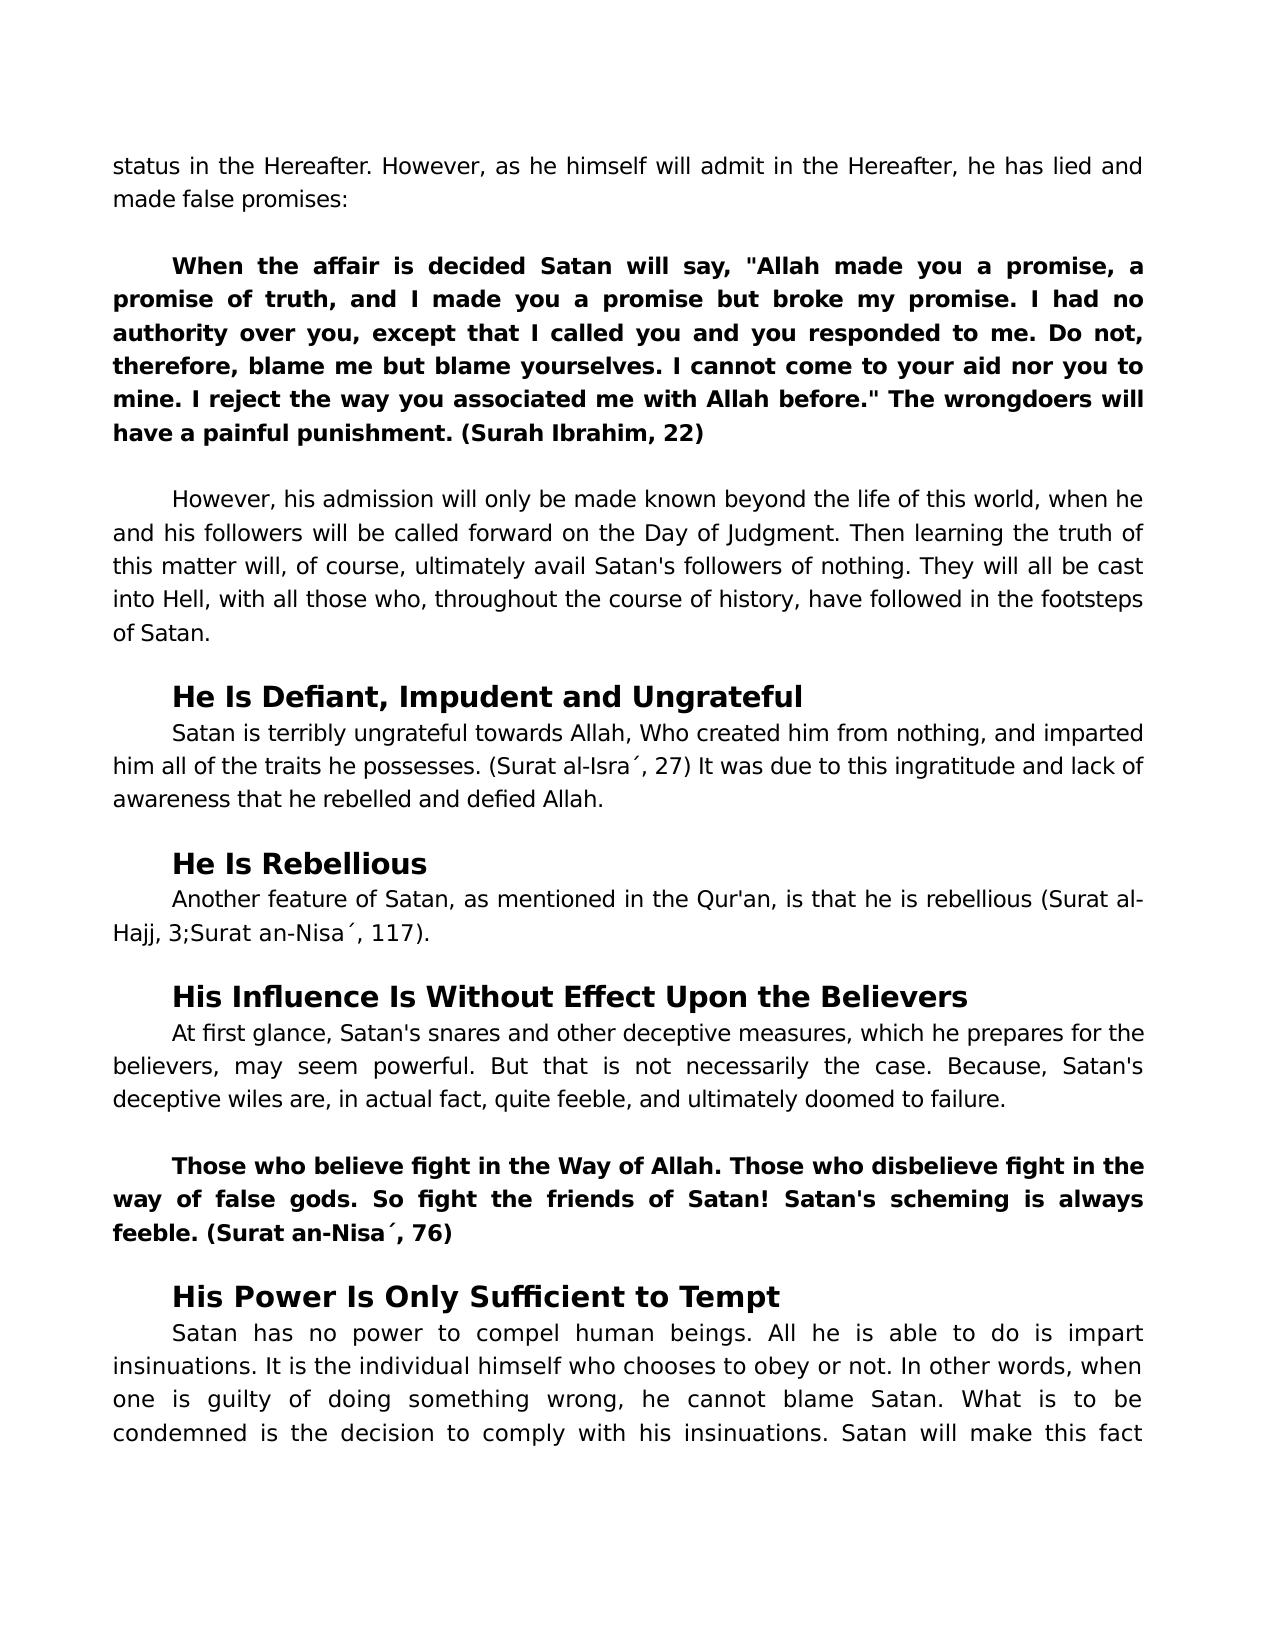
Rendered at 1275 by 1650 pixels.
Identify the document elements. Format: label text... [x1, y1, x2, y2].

text At first glance, Satan's snares and other deceptive measures, which he prepares for the believers, may seem powerful. But that is not necessarily the case. Because, Satan's deceptive wiles are, in actual fact, quite feeble, and ultimately doomed to failure. [112, 1014, 1145, 1114]
text His Influence Is Without Effect Upon the Believers [112, 981, 1145, 1014]
text He Is Defiant, Impudent and Ungrateful [112, 681, 1145, 714]
text status in the Hereafter. However, as he himself will admit in the Hereafter, he has lied and made false promises: [112, 148, 1145, 214]
text Satan is terribly ungrateful towards Allah, Who created him from nothing, and imparted him all of the traits he possesses. (Surat al-Isra´, 27) It was due to this ingratitude and lack of awareness that he rebelled and defied Allah. [112, 714, 1145, 814]
text Another feature of Satan, as mentioned in the Qur'an, is that he is rebellious (Surat al-Hajj, 3;Surat an-Nisa´, 117). [112, 881, 1145, 948]
text Those who believe fight in the Way of Allah. Those who disbelieve fight in the way of false gods. So fight the friends of Satan! Satan's scheming is always feeble. (Surat an-Nisa´, 76) [112, 1148, 1145, 1248]
text His Power Is Only Sufficient to Tempt [112, 1281, 1145, 1314]
text He Is Rebellious [112, 848, 1145, 881]
text However, his admission will only be made known beyond the life of this world, when he and his followers will be called forward on the Day of Judgment. Then learning the truth of this matter will, of course, ultimately avail Satan's followers of nothing. They will all be cast into Hell, with all those who, throughout the course of history, have followed in the footsteps of Satan. [112, 481, 1145, 648]
text Satan has no power to compel human beings. All he is able to do is impart insinuations. It is the individual himself who chooses to obey or not. In other words, when one is guilty of doing something wrong, he cannot blame Satan. What is to be condemned is the decision to comply with his insinuations. Satan will make this fact [112, 1314, 1145, 1448]
text When the affair is decided Satan will say, "Allah made you a promise, a promise of truth, and I made you a promise but broke my promise. I had no authority over you, except that I called you and you responded to me. Do not, therefore, blame me but blame yourselves. I cannot come to your aid nor you to mine. I reject the way you associated me with Allah before." The wrongdoers will have a painful punishment. (Surah Ibrahim, 22) [112, 248, 1145, 448]
